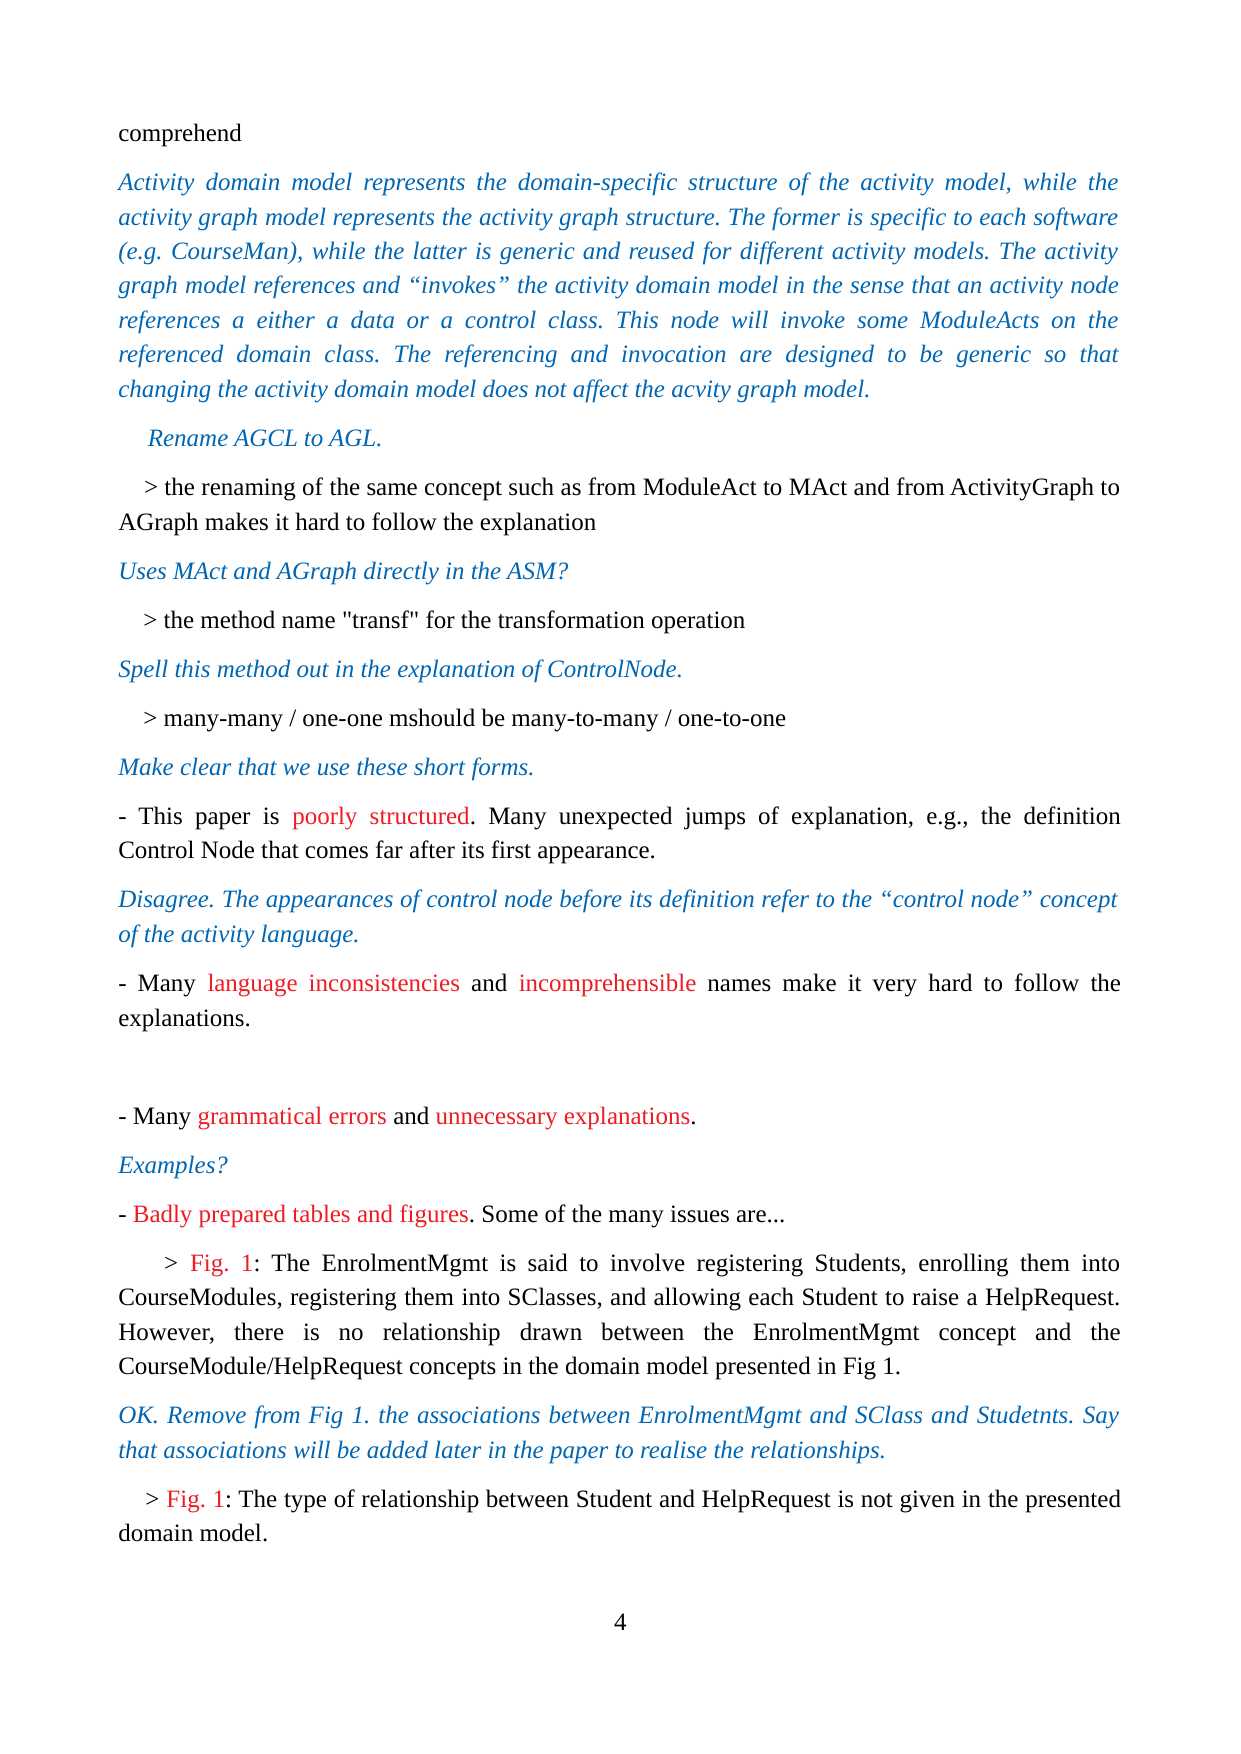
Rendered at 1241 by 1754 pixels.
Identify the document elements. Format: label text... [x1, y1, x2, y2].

text - Badly prepared tables and figures. Some of the many issues are... [118, 1199, 1122, 1228]
text comprehend [118, 118, 1122, 147]
text > Fig. 1: The type of relationship between Student and HelpRequest is not given in the presented domain model. [118, 1484, 1122, 1547]
text OK. Remove from Fig 1. the associations between EnrolmentMgmt and SClass and Studetnts. Say that associations will be added later in the paper to realise the relationships. [118, 1400, 1122, 1464]
text Disagree. The appearances of control node before its definition refer to the “control node” concept of the activity language. [118, 884, 1122, 948]
text > the method name "transf" for the transformation operation [118, 605, 1122, 633]
text Uses MAct and AGraph directly in the ASM? [118, 556, 1122, 584]
text Rename AGCL to AGL. [118, 423, 1122, 452]
text Examples? [118, 1150, 1122, 1178]
text > Fig. 1: The EnrolmentMgmt is said to involve registering Students, enrolling them into CourseModules, registering them into SClasses, and allowing each Student to raise a HelpRequest. However, there is no relationship drawn between the EnrolmentMgmt concept and the CourseModule/HelpRequest concepts in the domain model presented in Fig 1. [118, 1248, 1122, 1380]
text - This paper is poorly structured. Many unexpected jumps of explanation, e.g., the definition Control Node that comes far after its first appearance. [118, 801, 1122, 864]
text > many-many / one-one mshould be many-to-many / one-to-one [118, 703, 1122, 732]
text - Many language inconsistencies and incomprehensible names make it very hard to follow the explanations. [118, 968, 1122, 1031]
text - Many grammatical errors and unnecessary explanations. [118, 1101, 1122, 1129]
text Spell this method out in the explanation of ControlNode. [118, 654, 1122, 683]
text Make clear that we use these short forms. [118, 752, 1122, 781]
text Activity domain model represents the domain-specific structure of the activity model, while the activity graph model represents the activity graph structure. The former is specific to each software (e.g. CourseMan), while the latter is generic and reused for different activity models. The activity graph model references and “invokes” the activity domain model in the sense that an activity node references a either a data or a control class. This node will invoke some ModuleActs on the referenced domain class. The referencing and invocation are designed to be generic so that changing the activity domain model does not affect the acvity graph model. [118, 167, 1122, 403]
text > the renaming of the same concept such as from ModuleAct to MAct and from ActivityGraph to AGraph makes it hard to follow the explanation [118, 472, 1122, 535]
